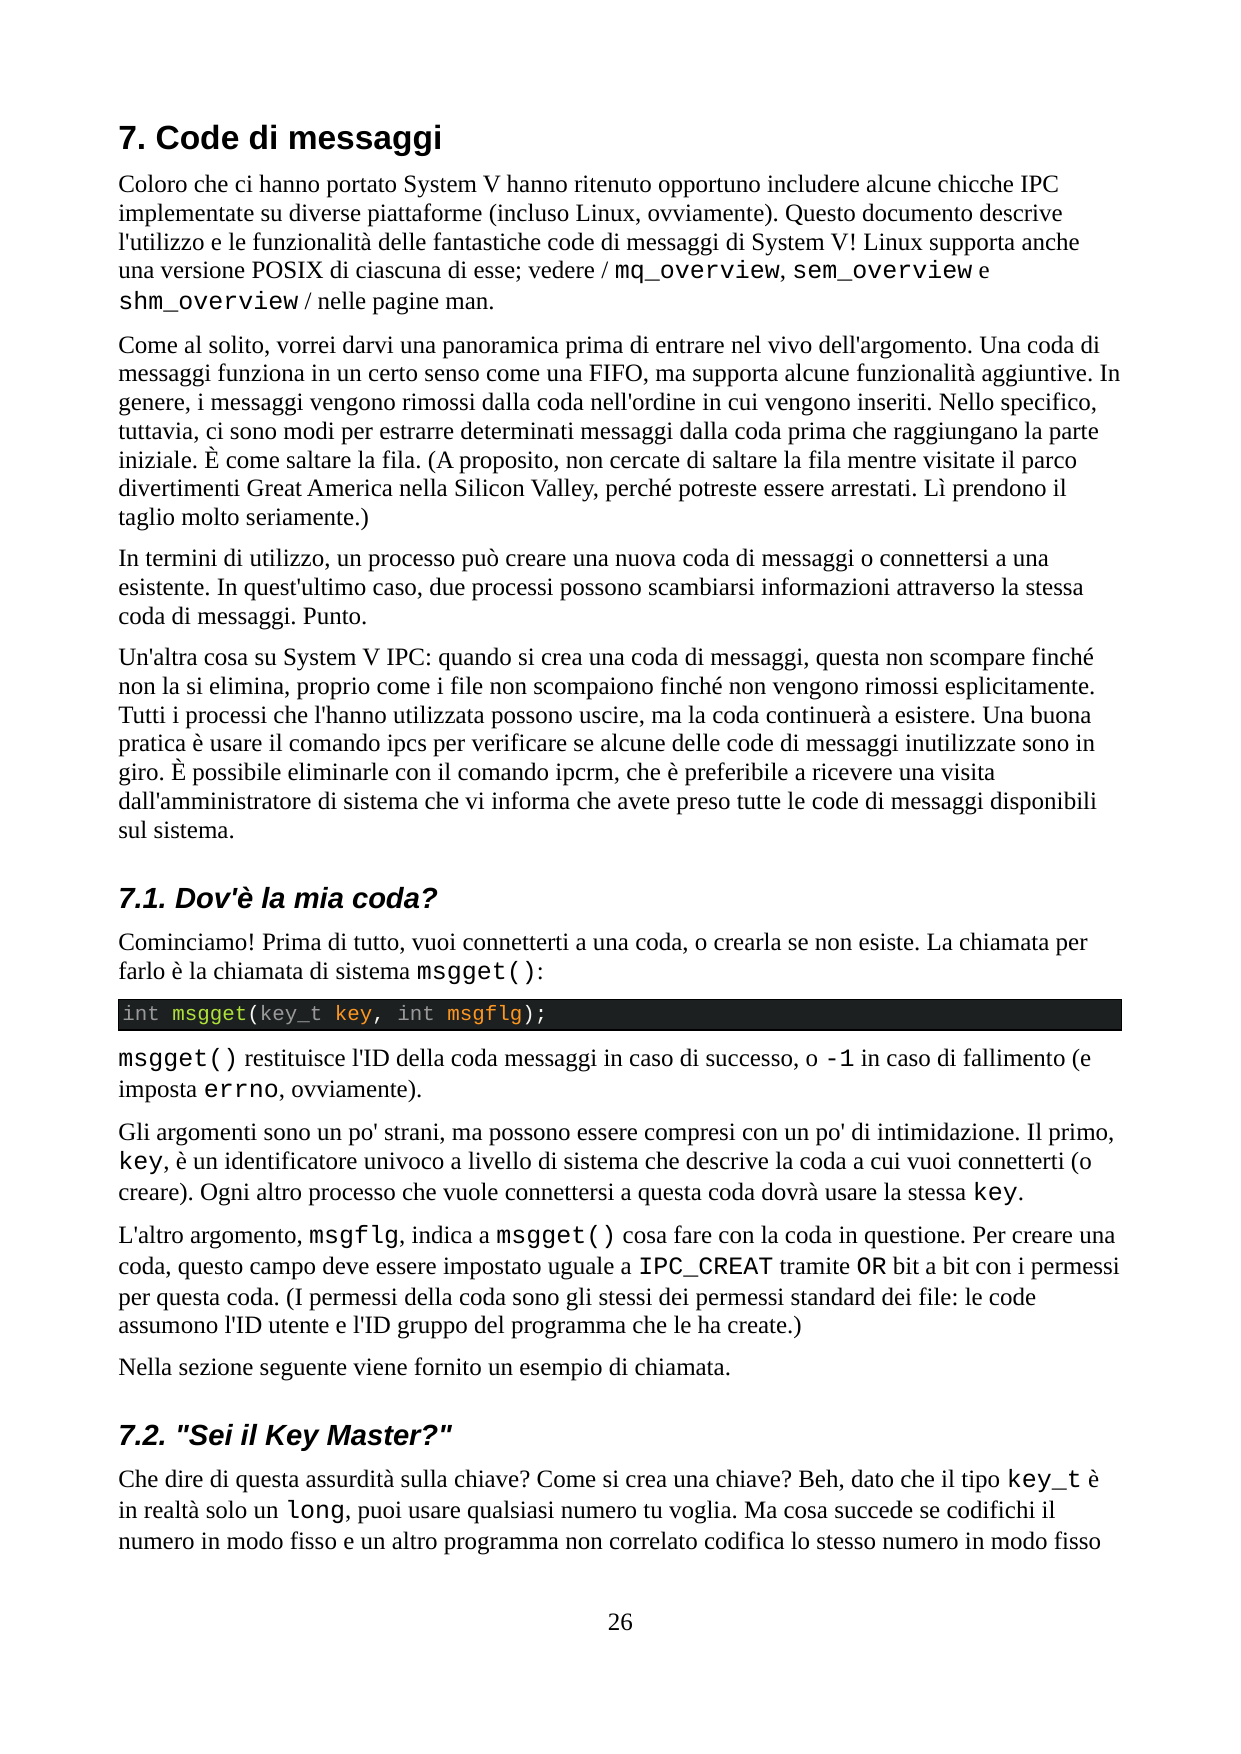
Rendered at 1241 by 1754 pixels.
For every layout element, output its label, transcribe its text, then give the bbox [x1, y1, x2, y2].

subtitle "Sei il Key Master?" [118, 1418, 1122, 1452]
subtitle Code di messaggi [118, 118, 1122, 157]
text int msgget(key_t key, int msgflg); [119, 1000, 1121, 1029]
text In termini di utilizzo, un processo può creare una nuova coda di messaggi o connettersi a una esistente. In quest'ultimo caso, due processi possono scambiarsi informazioni attraverso la stessa coda di messaggi. Punto. [118, 543, 1122, 630]
text Un'altra cosa su System V IPC: quando si crea una coda di messaggi, questa non scompare finché non la si elimina, proprio come i file non scompaiono finché non vengono rimossi esplicitamente. Tutti i processi che l'hanno utilizzata possono uscire, ma la coda continuerà a esistere. Una buona pratica è usare il comando ipcs per verificare se alcune delle code di messaggi inutilizzate sono in giro. È possibile eliminarle con il comando ipcrm, che è preferibile a ricevere una visita dall'amministratore di sistema che vi informa che avete preso tutte le code di messaggi disponibili sul sistema. [118, 642, 1122, 843]
subtitle Dov'è la mia coda? [118, 881, 1122, 914]
text Cominciamo! Prima di tutto, vuoi connetterti a una coda, o crearla se non esiste. La chiamata per farlo è la chiamata di sistema msgget(): [118, 927, 1122, 987]
text Nella sezione seguente viene fornito un esempio di chiamata. [118, 1352, 1122, 1381]
text Gli argomenti sono un po' strani, ma possono essere compresi con un po' di intimidazione. Il primo, key, è un identificatore univoco a livello di sistema che descrive la coda a cui vuoi connetterti (o creare). Ogni altro processo che vuole connettersi a questa coda dovrà usare la stessa key. [118, 1117, 1122, 1208]
text msgget() restituisce l'ID della coda messaggi in caso di successo, o -1 in caso di fallimento (e imposta errno, ovviamente). [118, 1043, 1122, 1105]
text Coloro che ci hanno portato System V hanno ritenuto opportuno includere alcune chicche IPC implementate su diverse piattaforme (incluso Linux, ovviamente). Questo documento descrive l'utilizzo e le funzionalità delle fantastiche code di messaggi di System V! Linux supporta anche una versione POSIX di ciascuna di esse; vedere / mq_overview, sem_overview e shm_overview / nelle pagine man. [118, 169, 1122, 317]
text Che dire di questa assurdità sulla chiave? Come si crea una chiave? Beh, dato che il tipo key_t è in realtà solo un long, puoi usare qualsiasi numero tu voglia. Ma cosa succede se codifichi il numero in modo fisso e un altro programma non correlato codifica lo stesso numero in modo fisso [118, 1464, 1122, 1554]
text L'altro argomento, msgflg, indica a msgget() cosa fare con la coda in questione. Per creare una coda, questo campo deve essere impostato uguale a IPC_CREAT tramite OR bit a bit con i permessi per questa coda. (I permessi della coda sono gli stessi dei permessi standard dei file: le code assumono l'ID utente e l'ID gruppo del programma che le ha create.) [118, 1220, 1122, 1339]
text Come al solito, vorrei darvi una panoramica prima di entrare nel vivo dell'argomento. Una coda di messaggi funziona in un certo senso come una FIFO, ma supporta alcune funzionalità aggiuntive. In genere, i messaggi vengono rimossi dalla coda nell'ordine in cui vengono inseriti. Nello specifico, tuttavia, ci sono modi per estrarre determinati messaggi dalla coda prima che raggiungano la parte iniziale. È come saltare la fila. (A proposito, non cercate di saltare la fila mentre visitate il parco divertimenti Great America nella Silicon Valley, perché potreste essere arrestati. Lì prendono il taglio molto seriamente.) [118, 330, 1122, 531]
